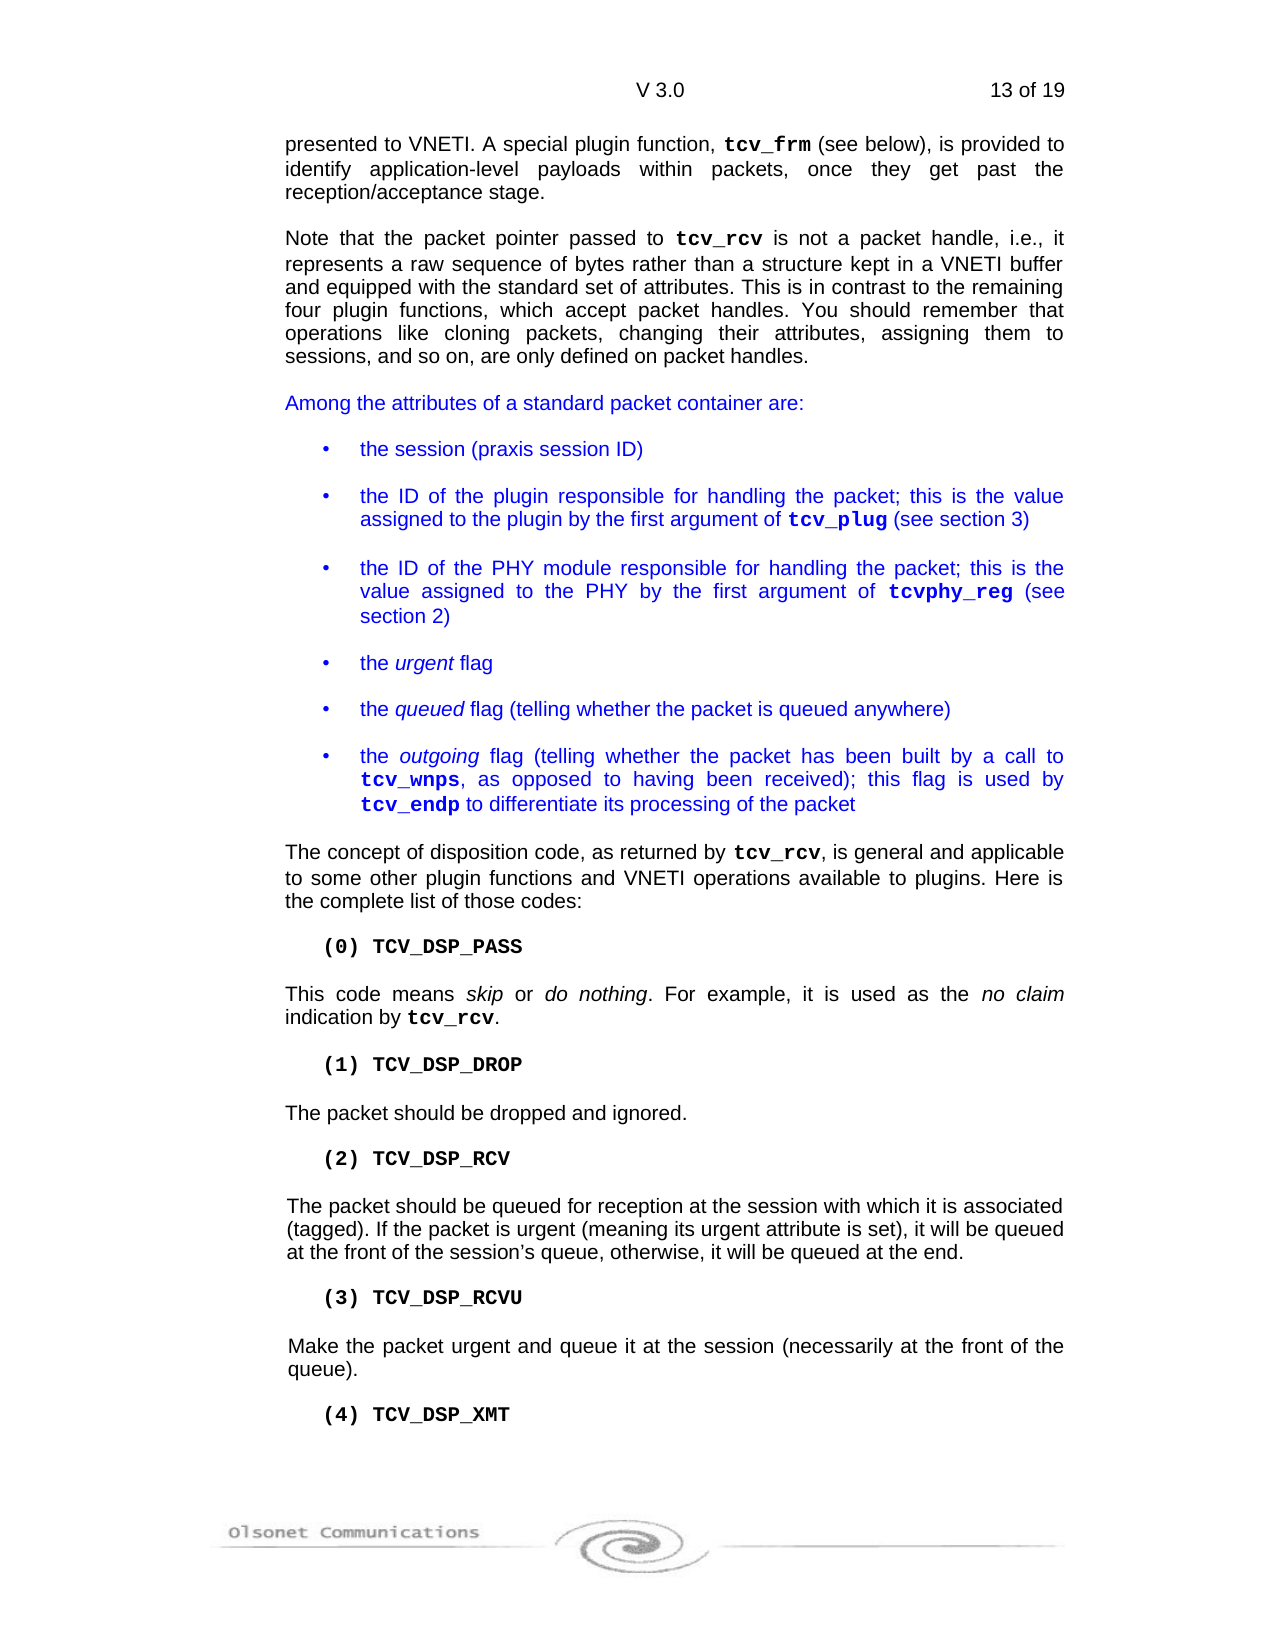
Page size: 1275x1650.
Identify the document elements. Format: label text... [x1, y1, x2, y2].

list the outgoing flag (telling whether the packet has been built by a call to tcv_wnps, as opposed to having been received); this flag is used by tcv_endp to differentiate its processing of the packet [322, 744, 1065, 818]
text The packet should be queued for reception at the session with which it is associated (tagged). If the packet is urgent (meaning its urgent attribute is set), it will be queued at the front of the session’s queue, otherwise, it will be queued at the end. [286, 1194, 1065, 1264]
text (0) TCV_DSP_PASS [322, 936, 1065, 959]
list the ID of the plugin responsible for handling the packet; this is the value assigned to the plugin by the first argument of tcv_plug (see section 3) [322, 484, 1065, 533]
text (3) TCV_DSP_RCVU [322, 1287, 1065, 1311]
list the urgent flag [322, 651, 1065, 674]
text The concept of disposition code, as returned by tcv_rcv, is general and applicable to some other plugin functions and VNETI operations available to plugins. Here is the complete list of those codes: [285, 841, 1065, 912]
text Make the packet urgent and queue it at the session (necessarily at the front of the queue). [288, 1334, 1065, 1381]
list the ID of the PHY module responsible for handling the packet; this is the value assigned to the PHY by the first argument of tcvphy_reg (see section 2) [322, 556, 1065, 628]
text (4) TCV_DSP_XMT [322, 1404, 1065, 1427]
list the session (praxis session ID) [322, 438, 1065, 461]
text presented to VNETI. A special plugin function, tcv_frm (see below), is provided to identify application-level payloads within packets, once they get past the reception/acceptance stage. [285, 132, 1065, 204]
text (1) TCV_DSP_DROP [322, 1054, 1065, 1078]
picture [210, 1504, 1065, 1596]
text (2) TCV_DSP_RCV [322, 1147, 1065, 1171]
list the queued flag (telling whether the packet is queued anywhere) [322, 698, 1065, 721]
text The packet should be dropped and ignored. [285, 1101, 1065, 1124]
text Note that the packet pointer passed to tcv_rcv is not a packet handle, i.e., it represents a raw sequence of bytes rather than a structure kept in a VNETI buffer and equipped with the standard set of attributes. This is in contrast to the remaining four plugin functions, which accept packet handles. You should remember that operations like cloning packets, changing their attributes, assigning them to sessions, and so on, are only defined on packet handles. [285, 227, 1065, 368]
text This code means skip or do nothing. For example, it is used as the no claim indication by tcv_rcv. [285, 983, 1065, 1031]
text Among the attributes of a standard packet container are: [285, 391, 1065, 415]
